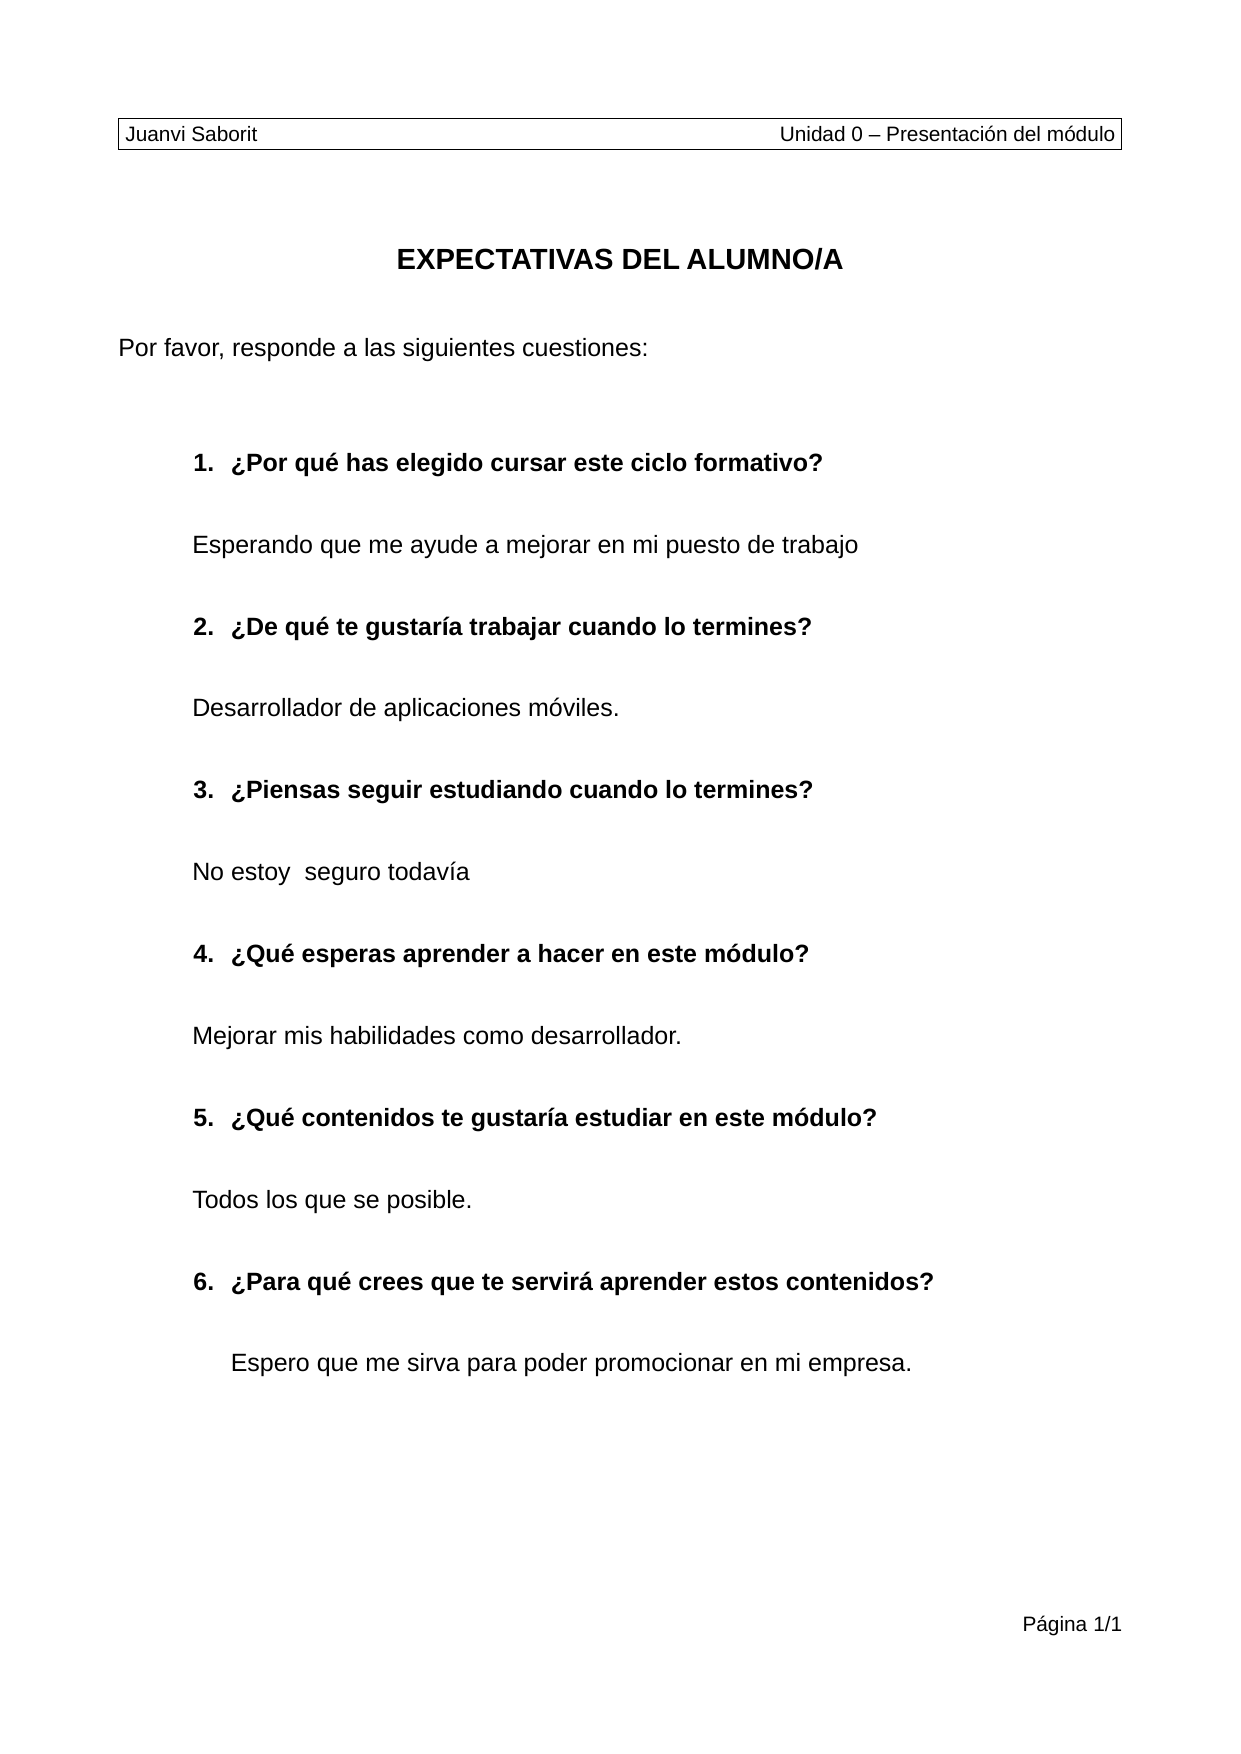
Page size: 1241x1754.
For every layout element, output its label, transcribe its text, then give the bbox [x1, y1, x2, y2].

text No estoy seguro todavía [118, 857, 1122, 886]
list ¿Por qué has elegido cursar este ciclo formativo? [193, 448, 1122, 477]
list ¿Para qué crees que te servirá aprender estos contenidos? [193, 1267, 1122, 1295]
list ¿Qué esperas aprender a hacer en este módulo? [193, 939, 1122, 968]
text Mejorar mis habilidades como desarrollador. [118, 1021, 1122, 1050]
list Espero que me sirva para poder promocionar en mi empresa. [193, 1348, 1122, 1377]
text Esperando que me ayude a mejorar en mi puesto de trabajo [118, 530, 1122, 558]
list ¿Qué contenidos te gustaría estudiar en este módulo? [193, 1103, 1122, 1132]
text EXPECTATIVAS DEL ALUMNO/A [118, 242, 1122, 275]
text Por favor, responde a las siguientes cuestiones: [118, 333, 1122, 362]
list ¿Piensas seguir estudiando cuando lo termines? [193, 775, 1122, 804]
text Todos los que se posible. [118, 1185, 1122, 1213]
text Desarrollador de aplicaciones móviles. [118, 693, 1122, 722]
list ¿De qué te gustaría trabajar cuando lo termines? [193, 612, 1122, 640]
